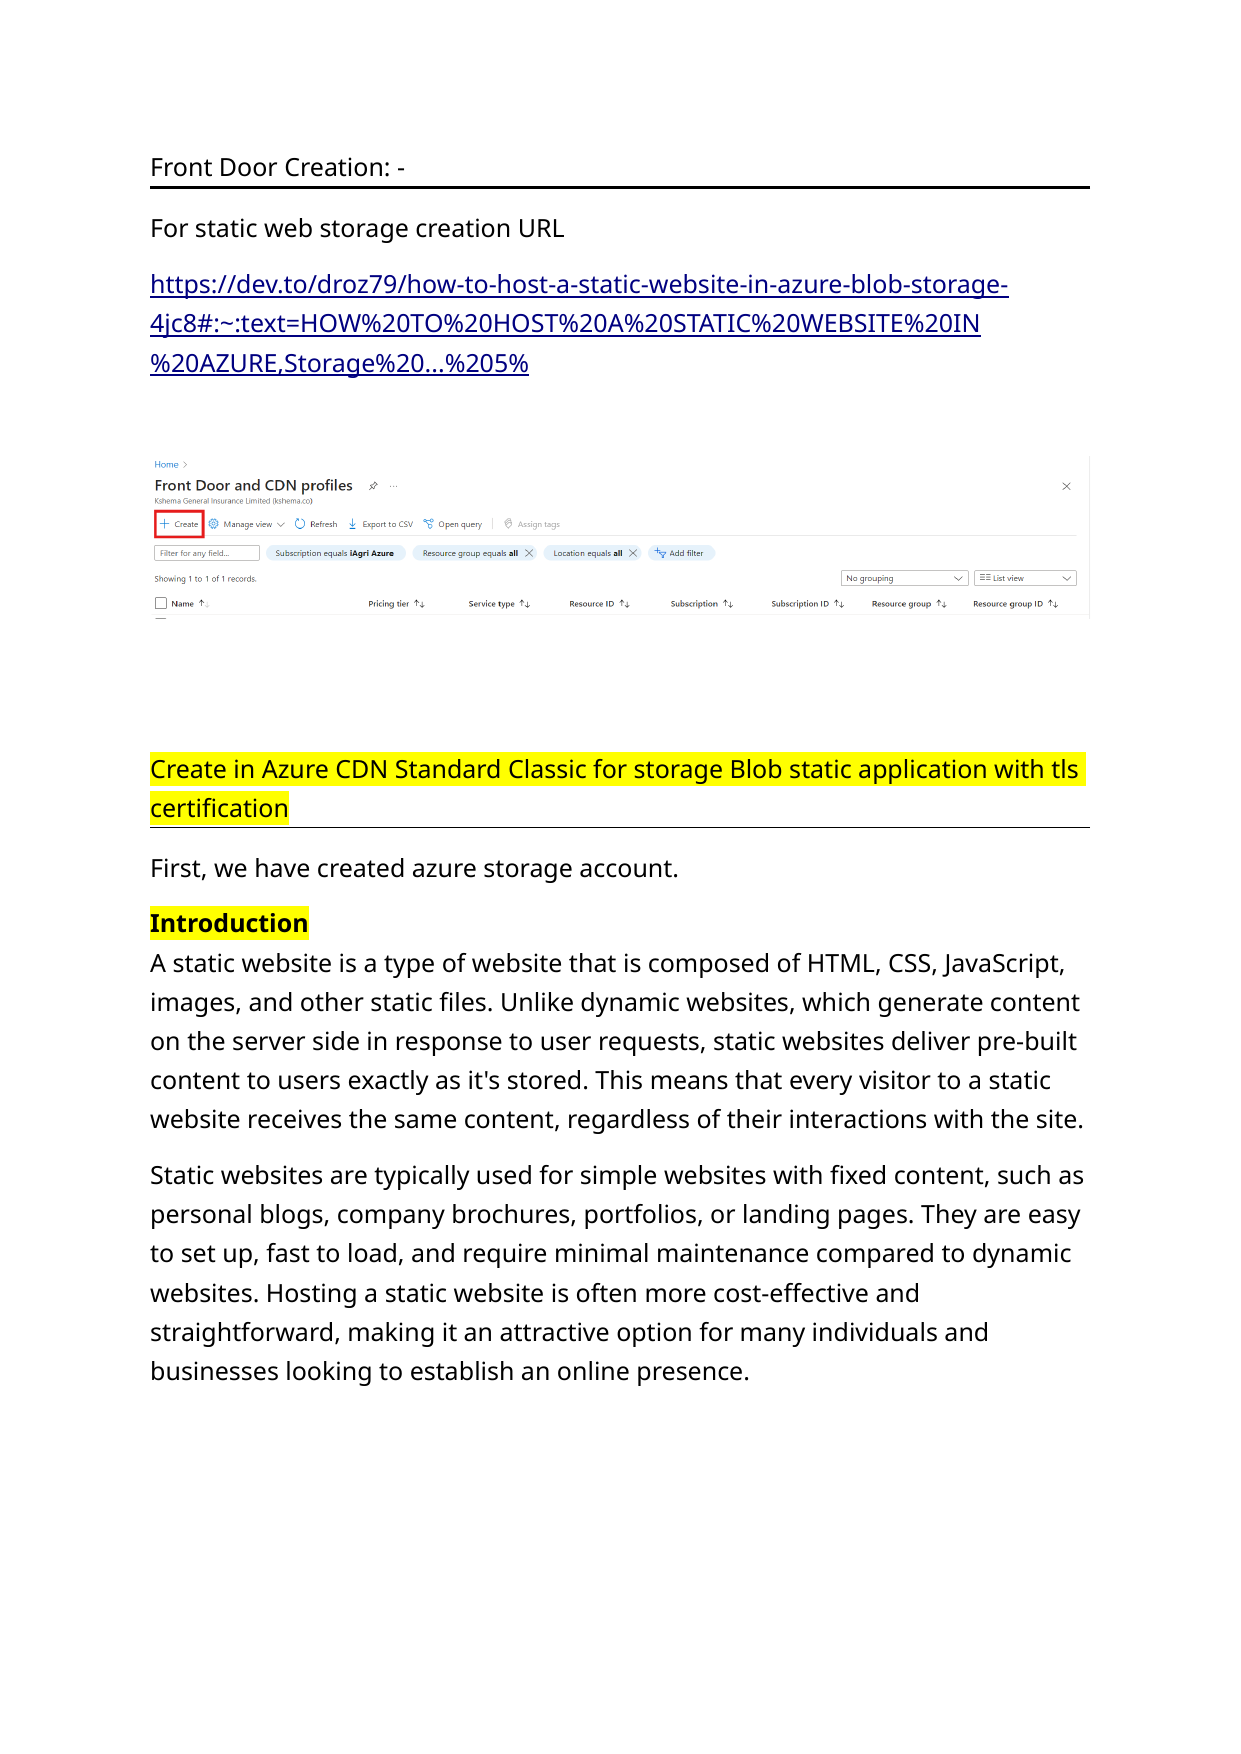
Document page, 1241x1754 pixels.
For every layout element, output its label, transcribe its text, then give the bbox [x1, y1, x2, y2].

text Front Door Creation: - [150, 150, 1090, 186]
text Create in Azure CDN Standard Classic for storage Blob static application with tls certification [150, 752, 1090, 827]
text https://dev.to/droz79/how-to-host-a-static-website-in-azure-blob-storage-4jc8#:~:text=HOW%20TO%20HOST%20A%20STATIC%20WEBSITE%20IN%20AZURE,Storage%20...%205% [150, 267, 1090, 379]
text Introduction A static website is a type of website that is composed of HTML, CSS, JavaScript, images, and other static files. Unlike dynamic websites, which generate content on the server side in response to user requests, static websites deliver pre-built content to users exactly as it's stored. This means that every visitor to a static website receives the same content, regardless of their interactions with the site. [150, 906, 1090, 1136]
text For static web storage creation URL [150, 211, 1090, 245]
text Static websites are typically used for simple websites with fixed content, such as personal blogs, company brochures, portfolios, or landing pages. They are easy to set up, fast to load, and require minimal maintenance compared to dynamic websites. Hosting a static website is often more cost-effective and straightforward, making it an attractive option for many individuals and businesses looking to establish an online presence. [150, 1158, 1090, 1388]
text First, we have created azure storage account. [150, 850, 1090, 884]
